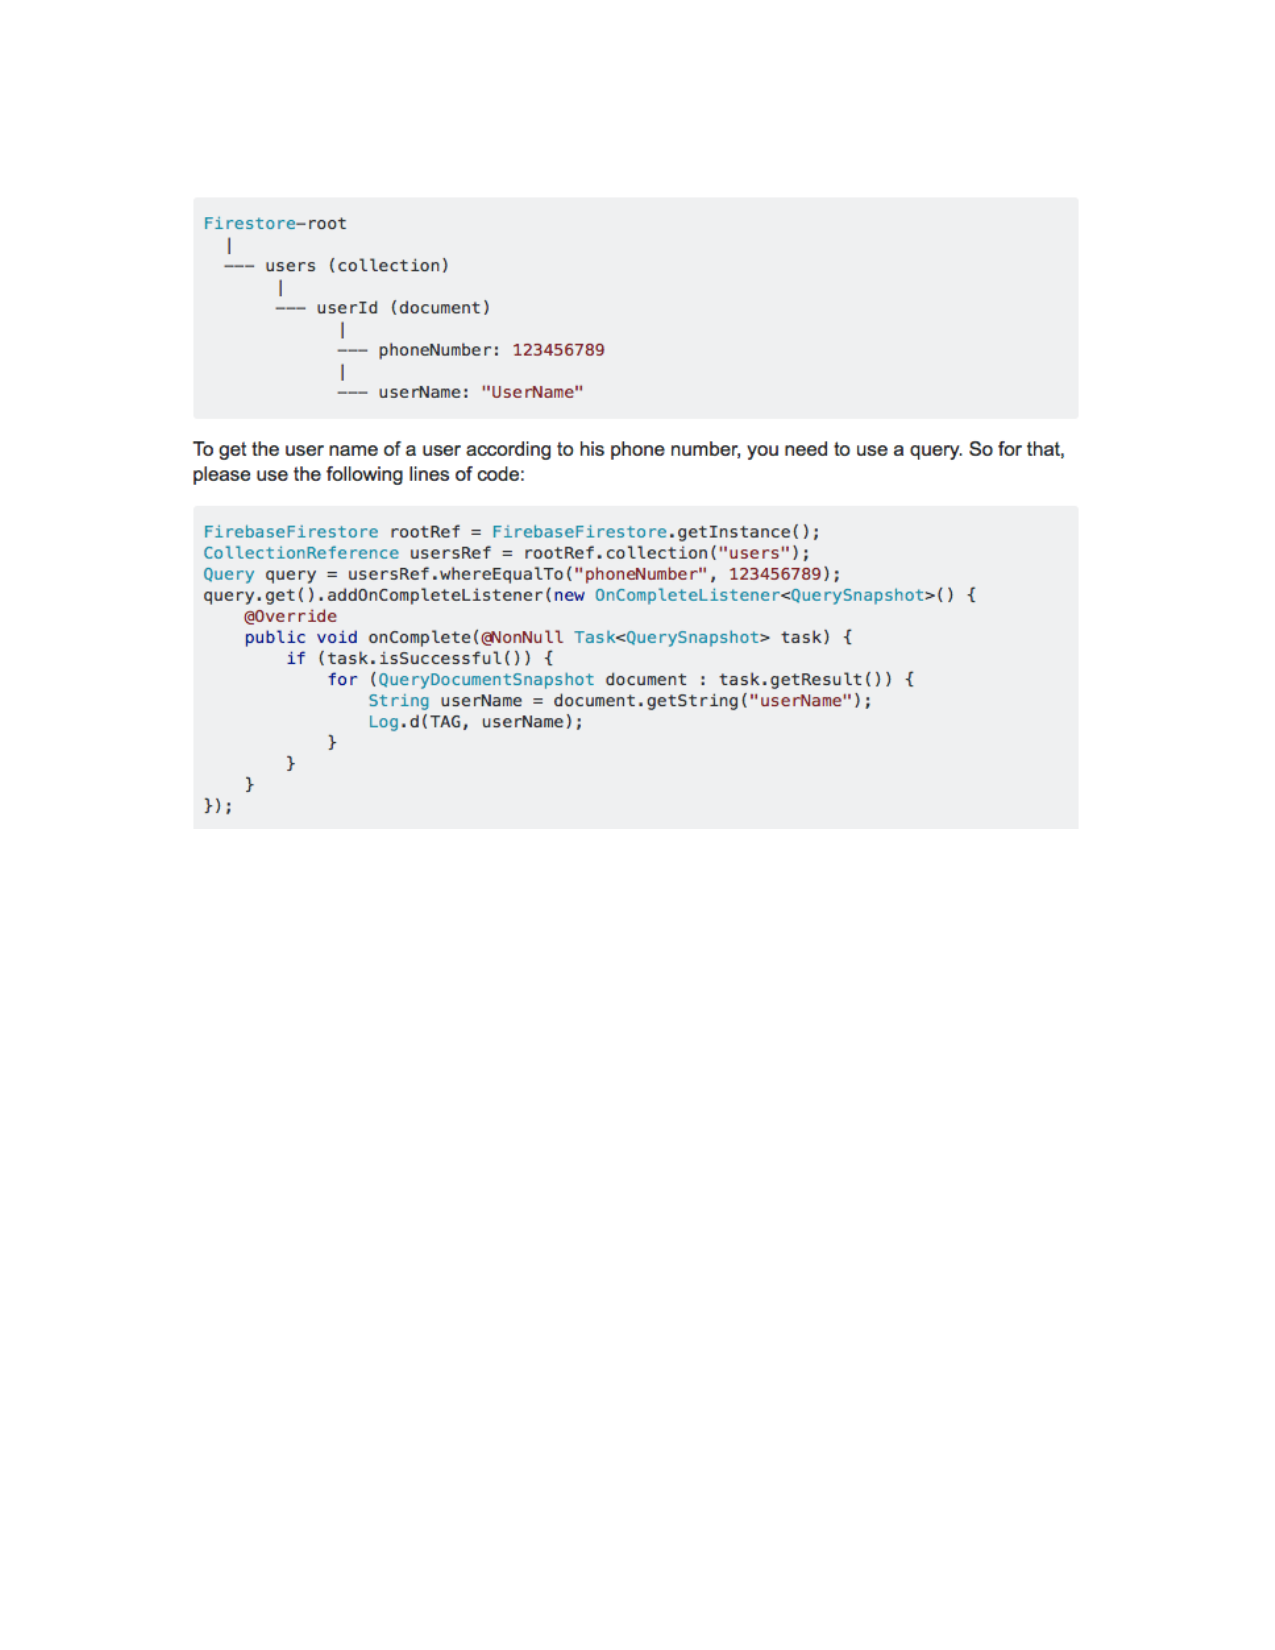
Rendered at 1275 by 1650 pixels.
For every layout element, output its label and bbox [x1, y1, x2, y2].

picture [191, 192, 1084, 829]
